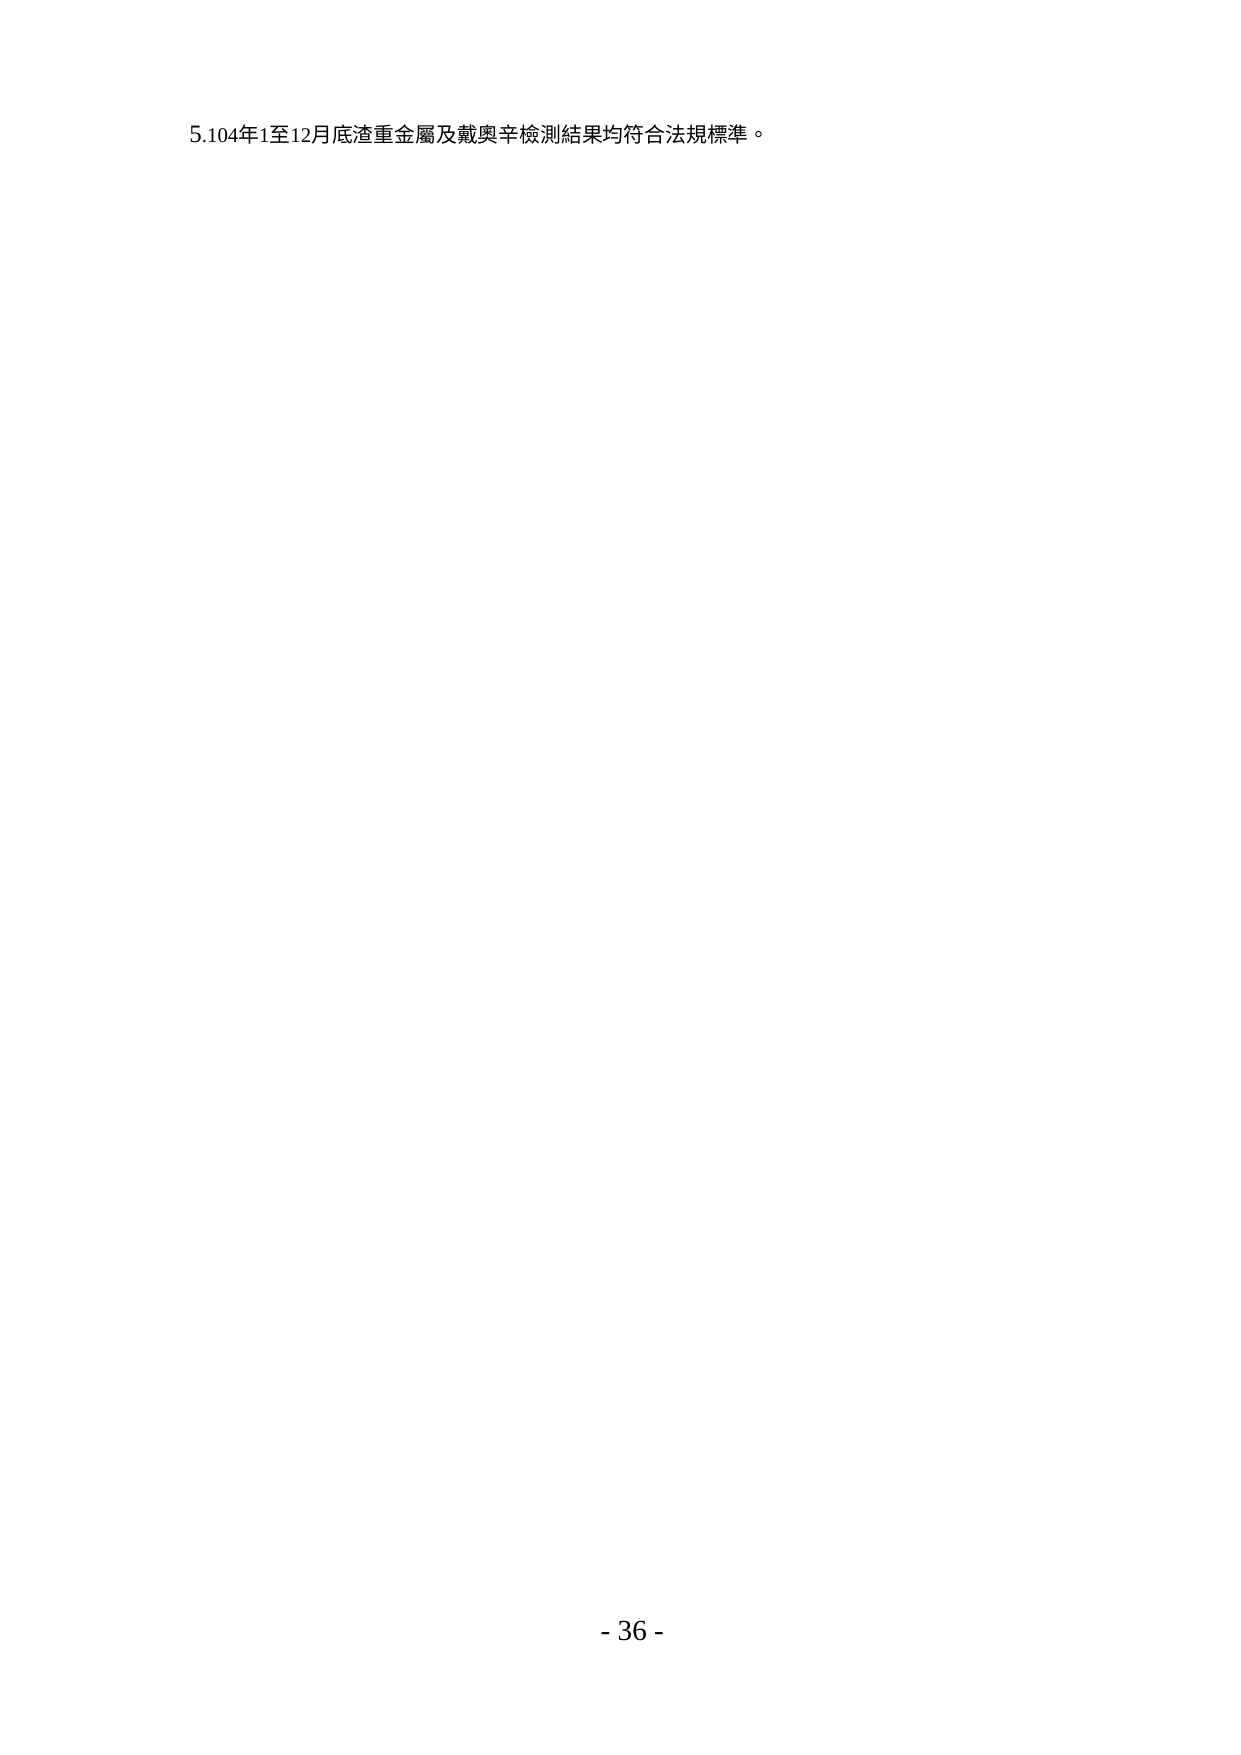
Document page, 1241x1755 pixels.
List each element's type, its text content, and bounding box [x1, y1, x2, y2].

text 5.104年1至12月底渣重金屬及戴奧辛檢測結果均符合法規標準。 [189, 118, 1122, 148]
